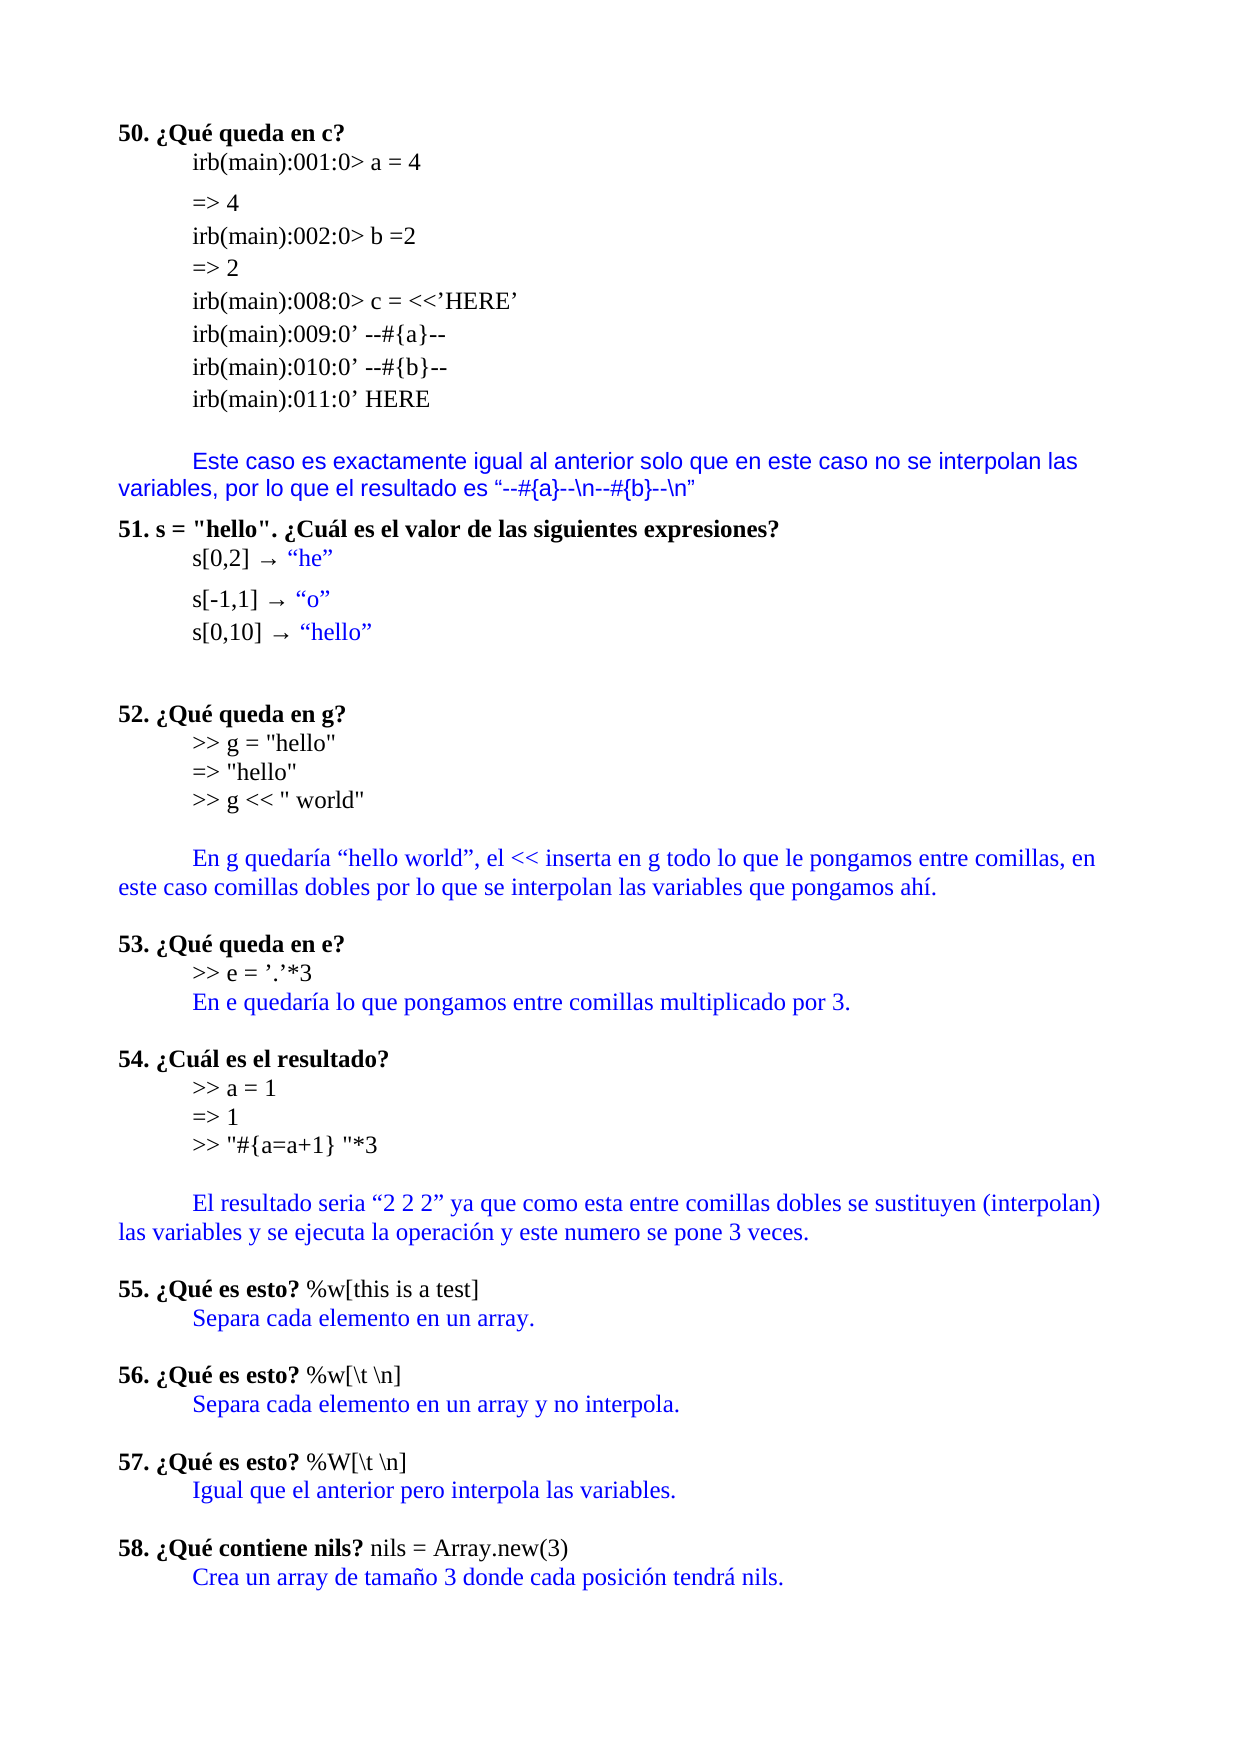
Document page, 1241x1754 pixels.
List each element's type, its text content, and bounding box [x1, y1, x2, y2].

text => 4 [118, 188, 1122, 217]
text 54. ¿Cuál es el resultado? [118, 1044, 1122, 1073]
text >> e = ’.’*3 [118, 958, 1122, 987]
text Separa cada elemento en un array. [118, 1303, 1122, 1332]
text 55. ¿Qué es esto? %w[this is a test] [118, 1274, 1122, 1303]
text irb(main):009:0’ --#{a}-- [118, 319, 1122, 348]
text irb(main):008:0> c = <<’HERE’ [118, 286, 1122, 315]
text 50. ¿Qué queda en c? [118, 118, 1122, 147]
text s[0,10] → “hello” [118, 617, 1122, 645]
text 53. ¿Qué queda en e? [118, 929, 1122, 958]
text s[0,2] → “he” [118, 543, 1122, 571]
text En e quedaría lo que pongamos entre comillas multiplicado por 3. [118, 987, 1122, 1015]
text >> "#{a=a+1} "*3 [118, 1130, 1122, 1159]
text Este caso es exactamente igual al anterior solo que en este caso no se interpolan las variables, por lo que el resultado es “--#{a}--\n--#{b}--\n” [118, 417, 1122, 501]
text 51. s = "hello". ¿Cuál es el valor de las siguientes expresiones? [118, 514, 1122, 543]
text En g quedaría “hello world”, el << inserta en g todo lo que le pongamos entre comillas, en este caso comillas dobles por lo que se interpolan las variables que pongamos ahí. [118, 843, 1122, 900]
text irb(main):010:0’ --#{b}-- [118, 352, 1122, 380]
text 56. ¿Qué es esto? %w[\t \n] [118, 1360, 1122, 1389]
text 57. ¿Qué es esto? %W[\t \n] [118, 1447, 1122, 1475]
text Igual que el anterior pero interpola las variables. [118, 1475, 1122, 1504]
text El resultado seria “2 2 2” ya que como esta entre comillas dobles se sustituyen (interpolan) las variables y se ejecuta la operación y este numero se pone 3 veces. [118, 1188, 1122, 1245]
text irb(main):001:0> a = 4 [118, 147, 1122, 176]
text Crea un array de tamaño 3 donde cada posición tendrá nils. [118, 1562, 1122, 1590]
text Separa cada elemento en un array y no interpola. [118, 1389, 1122, 1418]
text 52. ¿Qué queda en g? [118, 699, 1122, 728]
text => 1 [118, 1102, 1122, 1130]
text >> g = "hello" [118, 728, 1122, 757]
text >> g << " world" [118, 785, 1122, 814]
text irb(main):002:0> b =2 [118, 221, 1122, 249]
text => 2 [118, 253, 1122, 282]
text 58. ¿Qué contiene nils? nils = Array.new(3) [118, 1533, 1122, 1562]
text >> a = 1 [118, 1073, 1122, 1102]
text irb(main):011:0’ HERE [118, 384, 1122, 413]
text => "hello" [118, 757, 1122, 785]
text s[-1,1] → “o” [118, 584, 1122, 613]
